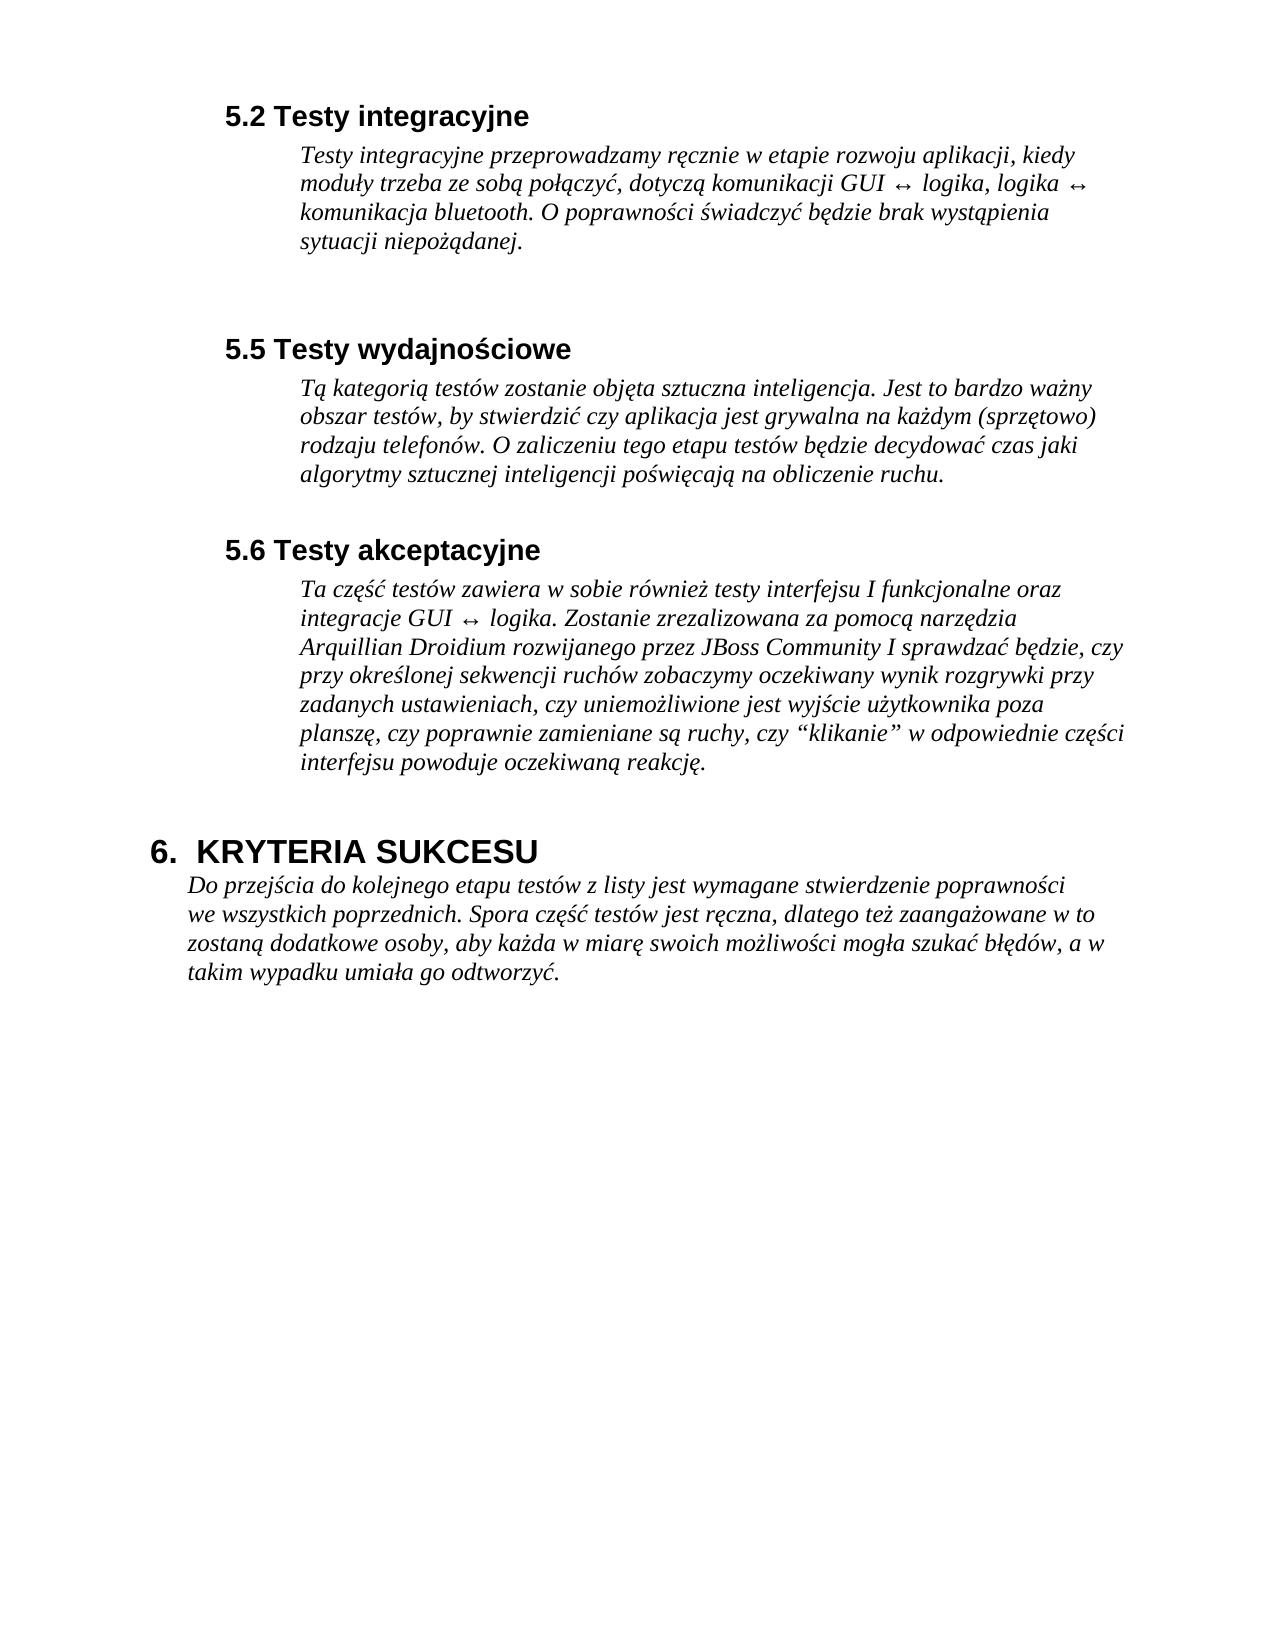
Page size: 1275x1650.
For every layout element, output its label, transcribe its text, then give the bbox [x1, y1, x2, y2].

text Tą kategorią testów zostanie objęta sztuczna inteligencja. Jest to bardzo ważny obszar testów, by stwierdzić czy aplikacja jest grywalna na każdym (sprzętowo) rodzaju telefonów. O zaliczeniu tego etapu testów będzie decydować czas jaki algorytmy sztucznej inteligencji poświęcają na obliczenie ruchu. [300, 373, 1125, 488]
subtitle 6. Kryteria sukcesu [150, 832, 1125, 870]
text 5.5 Testy wydajnościowe [150, 332, 1125, 365]
text 5.2 Testy integracyjne [150, 99, 1125, 133]
text Testy integracyjne przeprowadzamy ręcznie w etapie rozwoju aplikacji, kiedy moduły trzeba ze sobą połączyć, dotyczą komunikacji GUI ↔ logika, logika ↔ komunikacja bluetooth. O poprawności świadczyć będzie brak wystąpienia sytuacji niepożądanej. [300, 140, 1125, 255]
text Do przejścia do kolejnego etapu testów z listy jest wymagane stwierdzenie poprawności we wszystkich poprzednich. Spora część testów jest ręczna, dlatego też zaangażowane w to zostaną dodatkowe osoby, aby każda w miarę swoich możliwości mogła szukać błędów, a w takim wypadku umiała go odtworzyć. [150, 870, 1125, 985]
text Ta część testów zawiera w sobie również testy interfejsu I funkcjonalne oraz integracje GUI ↔ logika. Zostanie zrezalizowana za pomocą narzędzia Arquillian Droidium rozwijanego przez JBoss Community I sprawdzać będzie, czy przy określonej sekwencji ruchów zobaczymy oczekiwany wynik rozgrywki przy zadanych ustawieniach, czy uniemożliwione jest wyjście użytkownika poza planszę, czy poprawnie zamieniane są ruchy, czy “klikanie” w odpowiednie części interfejsu powoduje oczekiwaną reakcję. [300, 574, 1125, 775]
text 5.6 Testy akceptacyjne [150, 533, 1125, 567]
